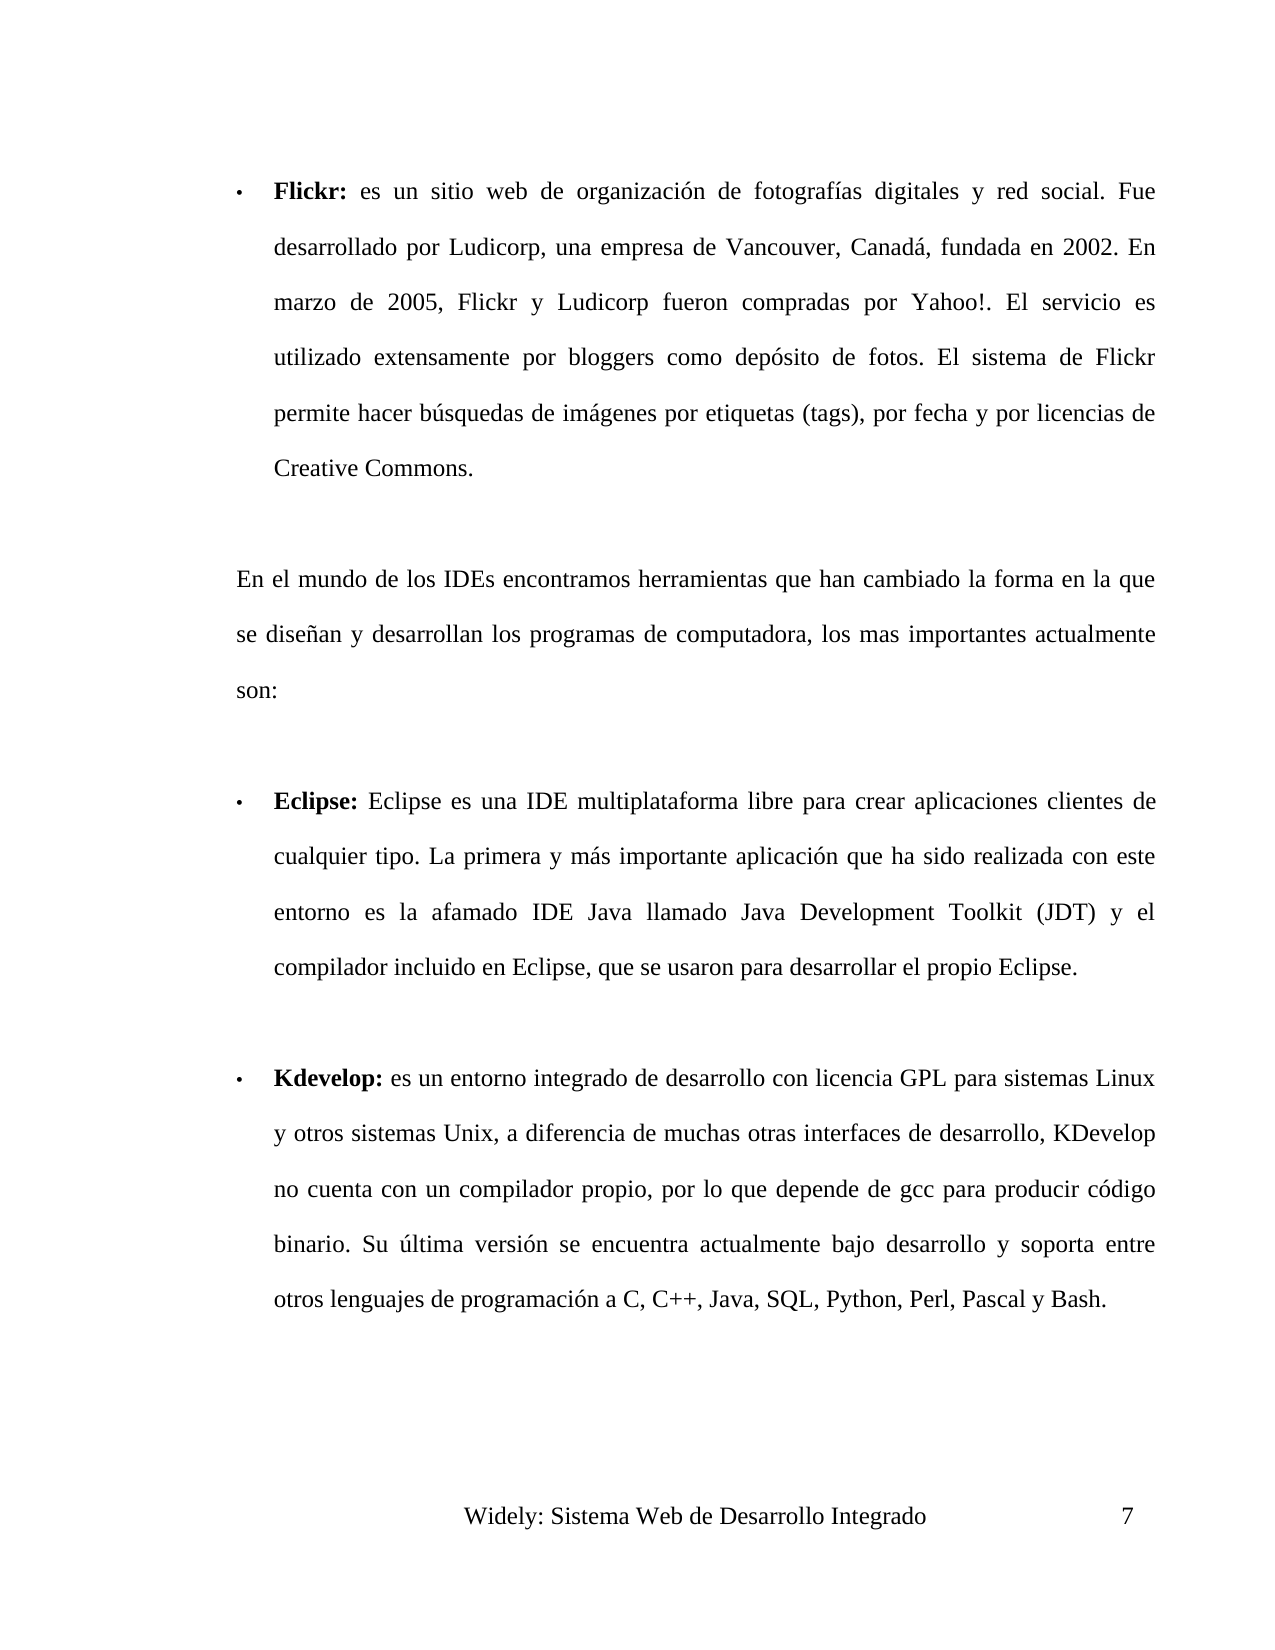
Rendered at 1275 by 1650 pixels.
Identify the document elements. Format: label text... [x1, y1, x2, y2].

list Eclipse: Eclipse es una IDE multiplataforma libre para crear aplicaciones clientes de cualquier tipo. La primera y más importante aplicación que ha sido realizada con este entorno es la afamado IDE Java llamado Java Development Toolkit (JDT) y el compilador incluido en Eclipse, que se usaron para desarrollar el propio Eclipse. [236, 787, 1157, 981]
text En el mundo de los IDEs encontramos herramientas que han cambiado la forma en la que se diseñan y desarrollan los programas de computadora, los mas importantes actualmente son: [236, 565, 1157, 704]
list Flickr: es un sitio web de organización de fotografías digitales y red social. Fue desarrollado por Ludicorp, una empresa de Vancouver, Canadá, fundada en 2002. En marzo de 2005, Flickr y Ludicorp fueron compradas por Yahoo!. El servicio es utilizado extensamente por bloggers como depósito de fotos. El sistema de Flickr permite hacer búsquedas de imágenes por etiquetas (tags), por fecha y por licencias de Creative Commons. [236, 177, 1157, 482]
list Kdevelop: es un entorno integrado de desarrollo con licencia GPL para sistemas Linux y otros sistemas Unix, a diferencia de muchas otras interfaces de desarrollo, KDevelop no cuenta con un compilador propio, por lo que depende de gcc para producir código binario. Su última versión se encuentra actualmente bajo desarrollo y soporta entre otros lenguajes de programación a C, C++, Java, SQL, Python, Perl, Pascal y Bash. [236, 1064, 1157, 1313]
